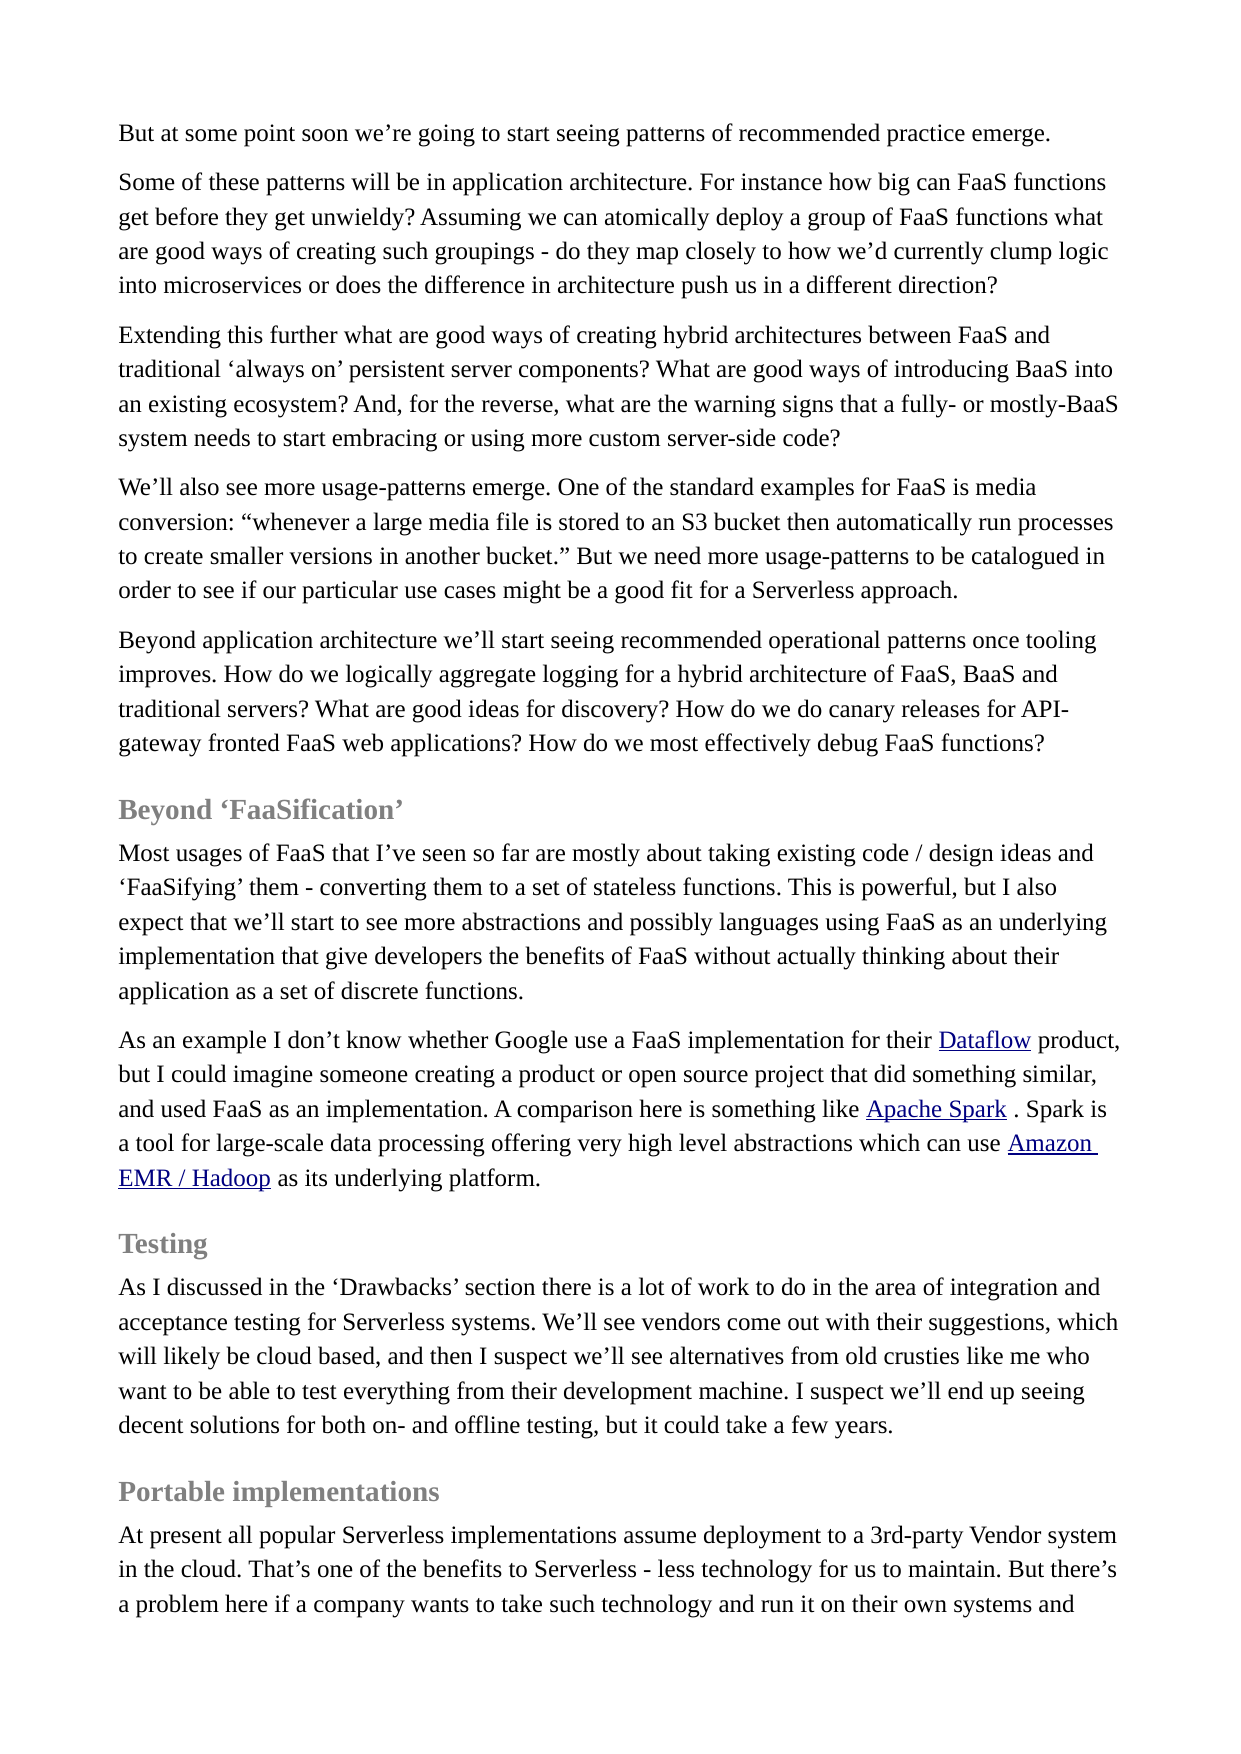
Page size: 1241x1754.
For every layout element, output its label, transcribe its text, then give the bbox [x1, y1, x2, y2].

text We’ll also see more usage-patterns emerge. One of the standard examples for FaaS is media conversion: “whenever a large media file is stored to an S3 bucket then automatically run processes to create smaller versions in another bucket.” But we need more usage-patterns to be catalogued in order to see if our particular use cases might be a good fit for a Serverless approach. [118, 472, 1122, 604]
text Some of these patterns will be in application architecture. For instance how big can FaaS functions get before they get unwieldy? Assuming we can atomically deploy a group of FaaS functions what are good ways of creating such groupings - do they map closely to how we’d currently clump logic into microservices or does the difference in architecture push us in a different direction? [118, 167, 1122, 299]
subtitle Beyond ‘FaaSification’ [118, 792, 1122, 825]
subtitle Portable implementations [118, 1474, 1122, 1507]
text As I discussed in the ‘Drawbacks’ section there is a lot of work to do in the area of integration and acceptance testing for Serverless systems. We’ll see vendors come out with their suggestions, which will likely be cloud based, and then I suspect we’ll see alternatives from old crusties like me who want to be able to test everything from their development machine. I suspect we’ll end up seeing decent solutions for both on- and offline testing, but it could take a few years. [118, 1272, 1122, 1439]
text Beyond application architecture we’ll start seeing recommended operational patterns once tooling improves. How do we logically aggregate logging for a hybrid architecture of FaaS, BaaS and traditional servers? What are good ideas for discovery? How do we do canary releases for API-gateway fronted FaaS web applications? How do we most effectively debug FaaS functions? [118, 625, 1122, 757]
text At present all popular Serverless implementations assume deployment to a 3rd-party Vendor system in the cloud. That’s one of the benefits to Serverless - less technology for us to maintain. But there’s a problem here if a company wants to take such technology and run it on their own systems and [118, 1520, 1122, 1618]
text But at some point soon we’re going to start seeing patterns of recommended practice emerge. [118, 118, 1122, 147]
text Extending this further what are good ways of creating hybrid architectures between FaaS and traditional ‘always on’ persistent server components? What are good ways of introducing BaaS into an existing ecosystem? And, for the reverse, what are the warning signs that a fully- or mostly-BaaS system needs to start embracing or using more custom server-side code? [118, 320, 1122, 452]
subtitle Testing [118, 1226, 1122, 1260]
text Most usages of FaaS that I’ve seen so far are mostly about taking existing code / design ideas and ‘FaaSifying’ them - converting them to a set of stateless functions. This is powerful, but I also expect that we’ll start to see more abstractions and possibly languages using FaaS as an underlying implementation that give developers the benefits of FaaS without actually thinking about their application as a set of discrete functions. [118, 838, 1122, 1004]
text As an example I don’t know whether Google use a FaaS implementation for their Dataflow product, but I could imagine someone creating a product or open source project that did something similar, and used FaaS as an implementation. A comparison here is something like Apache Spark . Spark is a tool for large-scale data processing offering very high level abstractions which can use Amazon EMR / Hadoop as its underlying platform. [118, 1025, 1122, 1191]
